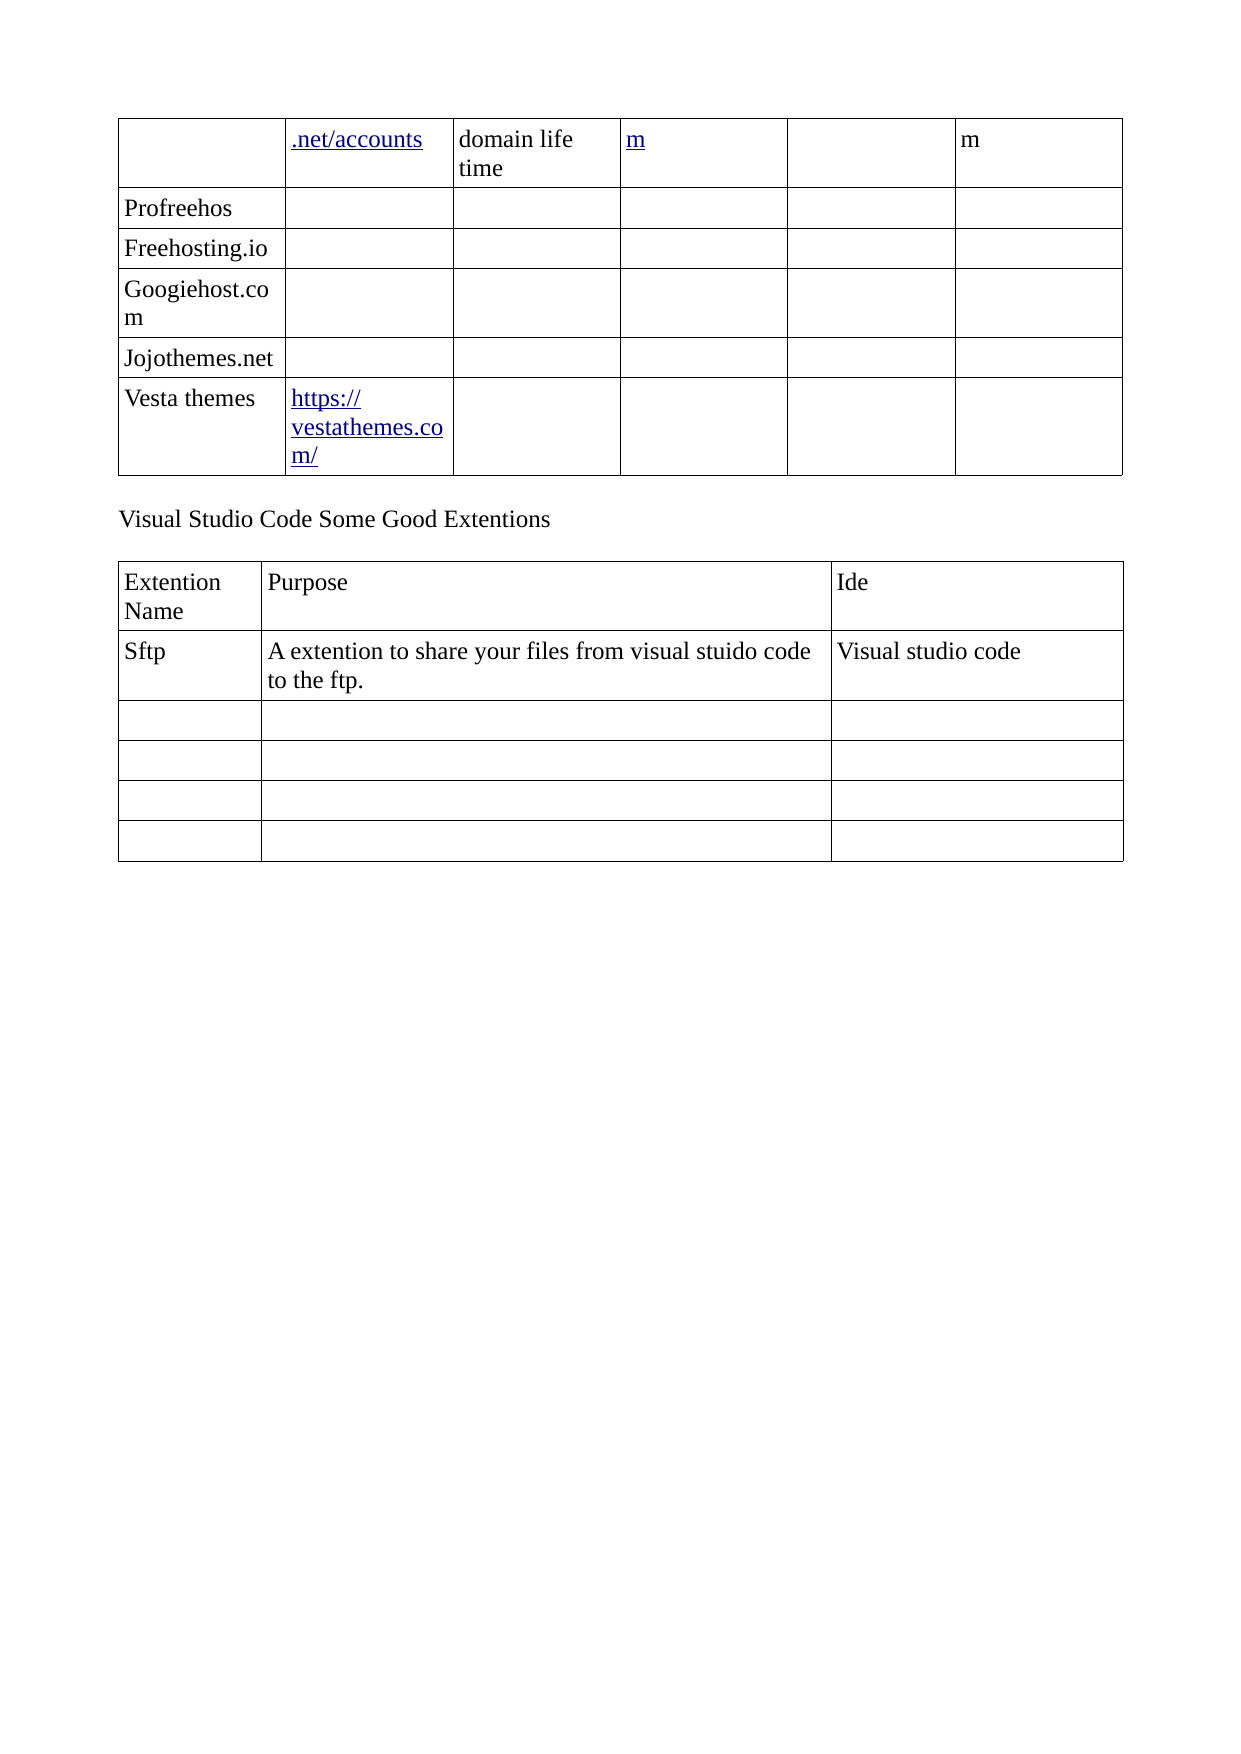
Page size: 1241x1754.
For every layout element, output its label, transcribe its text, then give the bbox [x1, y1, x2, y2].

table_cell [956, 229, 1122, 268]
table_cell [454, 269, 620, 337]
table_cell [119, 781, 261, 820]
table_cell [956, 269, 1122, 337]
table_cell [262, 701, 831, 740]
table_cell [832, 821, 1123, 861]
table_cell [788, 338, 955, 377]
table_cell Profreehos [119, 188, 285, 227]
table_cell Sftp [119, 631, 261, 699]
table_header Purpose [262, 562, 831, 630]
table_cell [454, 188, 620, 227]
table_cell [454, 338, 620, 377]
table_cell [788, 378, 955, 475]
table_cell [832, 741, 1123, 780]
table_cell [621, 338, 787, 377]
table_cell [788, 229, 955, 268]
table_cell [621, 229, 787, 268]
table_cell [621, 378, 787, 475]
table_cell [262, 741, 831, 780]
table_cell Googiehost.com [119, 269, 285, 337]
table_cell [262, 781, 831, 820]
table_cell m [956, 119, 1122, 187]
table_cell [119, 821, 261, 861]
table_cell https://vestathemes.com/ [286, 378, 453, 475]
table_header Ide [832, 562, 1123, 630]
table_cell [621, 269, 787, 337]
table_cell [286, 269, 453, 337]
table_cell Vesta themes [119, 378, 285, 475]
table_cell [956, 338, 1122, 377]
table_cell [788, 269, 955, 337]
table_cell A extention to share your files from visual stuido code to the ftp. [262, 631, 831, 699]
table_cell [956, 378, 1122, 475]
table_cell [832, 701, 1123, 740]
table_cell [454, 378, 620, 475]
table_cell [832, 781, 1123, 820]
table_cell [119, 119, 285, 187]
table_cell [788, 188, 955, 227]
table_cell .net/accounts [286, 119, 453, 187]
table_cell [454, 229, 620, 268]
table_cell [286, 188, 453, 227]
table_cell [788, 119, 955, 187]
table_cell [262, 821, 831, 861]
table_cell [956, 188, 1122, 227]
table_cell Visual studio code [832, 631, 1123, 699]
table_header Extention Name [119, 562, 261, 630]
table_cell [286, 229, 453, 268]
table_cell [119, 741, 261, 780]
table_cell [119, 701, 261, 740]
text Visual Studio Code Some Good Extentions [118, 504, 1122, 533]
table_cell [286, 338, 453, 377]
table_cell m [621, 119, 787, 187]
table_cell [621, 188, 787, 227]
table_cell Jojothemes.net [119, 338, 285, 377]
table_cell domain life time [454, 119, 620, 187]
table_cell Freehosting.io [119, 229, 285, 268]
